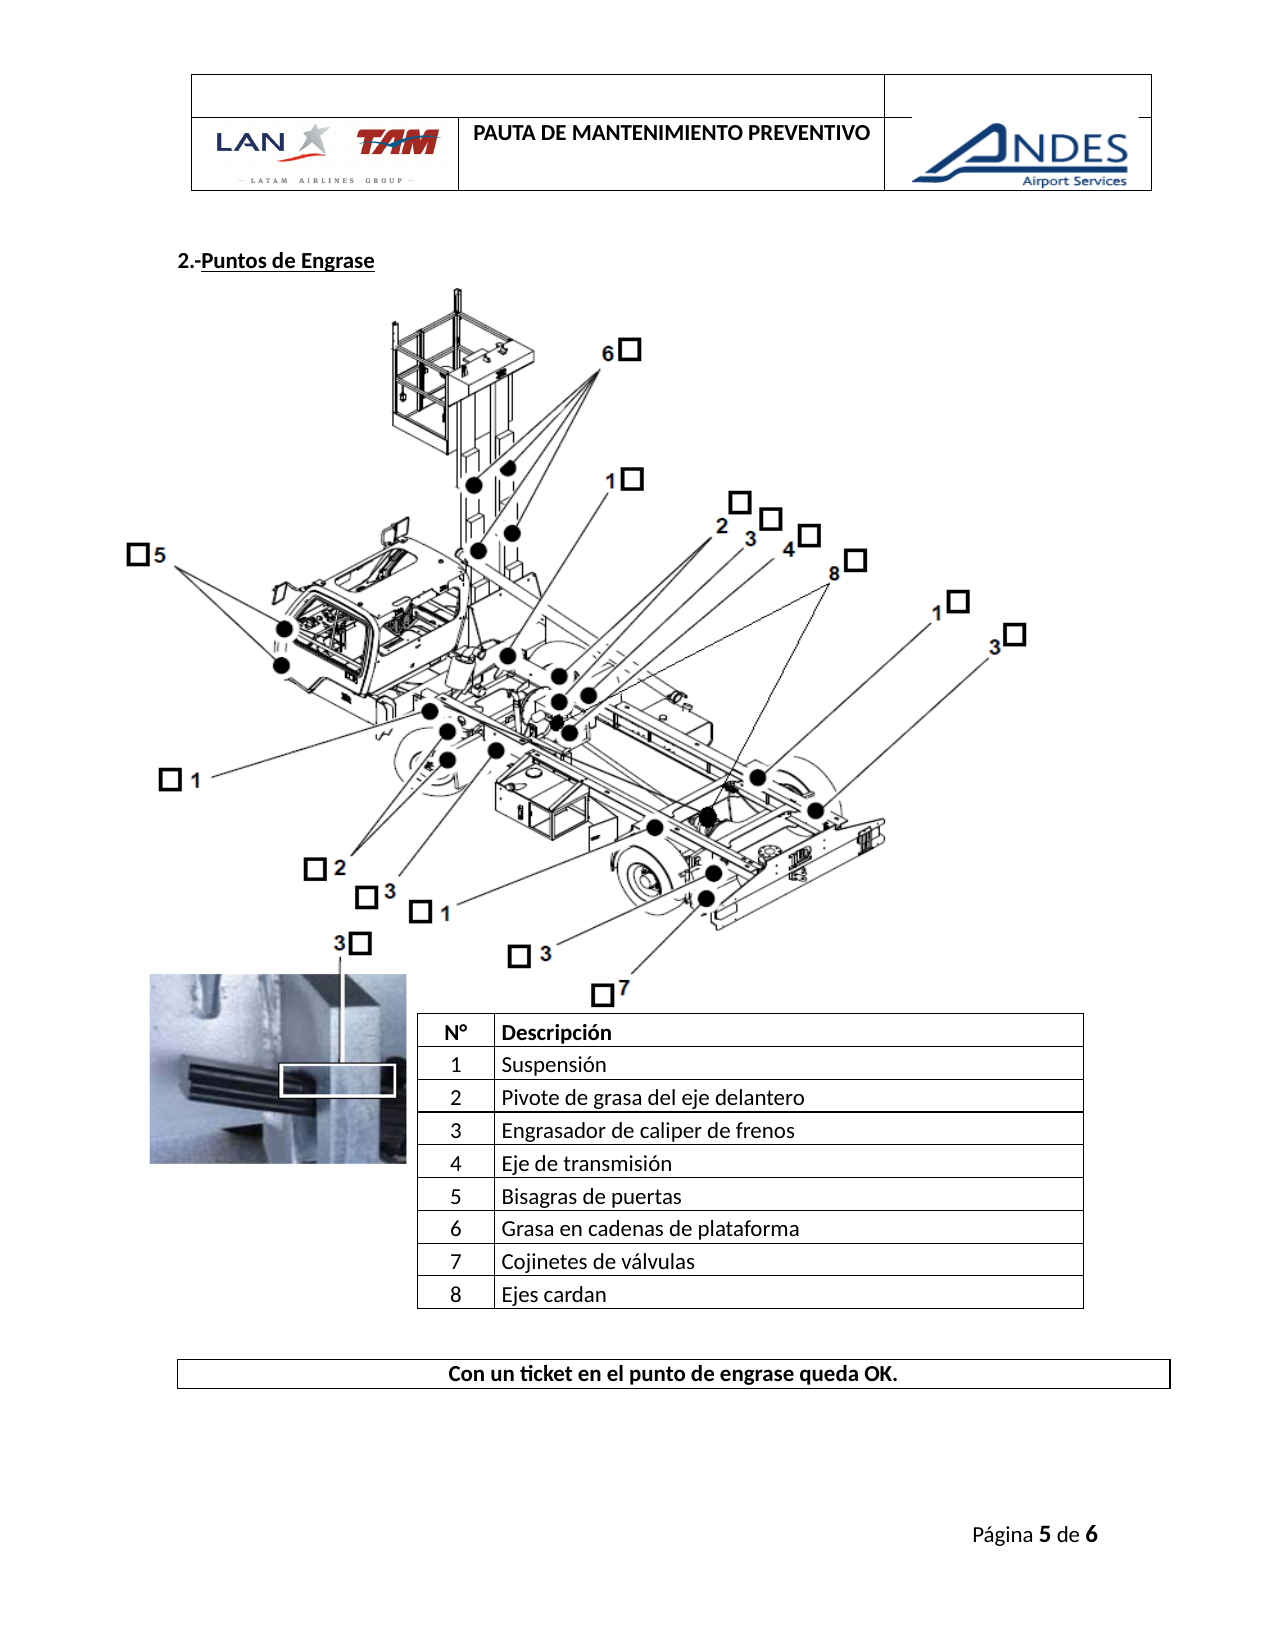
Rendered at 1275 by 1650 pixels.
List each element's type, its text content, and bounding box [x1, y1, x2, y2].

table_cell 3 [418, 1113, 494, 1144]
table_cell 8 [418, 1276, 494, 1308]
table_cell Grasa en cadenas de plataforma [495, 1211, 1083, 1243]
table_cell Bisagras de puertas [495, 1178, 1083, 1210]
picture [123, 287, 1043, 1204]
picture [911, 117, 1139, 190]
table_cell Pivote de grasa del eje delantero [495, 1080, 1083, 1111]
text 2.-Puntos de Engrase [177, 247, 1098, 275]
table_cell Engrasador de caliper de frenos [495, 1113, 1083, 1144]
table_cell Cojinetes de válvulas [495, 1244, 1083, 1275]
table_cell 5 [418, 1178, 494, 1210]
table_cell 1 [418, 1047, 494, 1078]
table_cell Suspensión [495, 1047, 1083, 1078]
picture [204, 191, 454, 195]
table_header Con un ticket en el punto de engrase queda OK. [178, 1360, 1169, 1387]
table_cell 2 [418, 1080, 494, 1111]
table_cell Eje de transmisión [495, 1145, 1083, 1177]
table_cell 4 [418, 1145, 494, 1177]
table_header Descripción [495, 1014, 1083, 1046]
table_cell 6 [418, 1211, 494, 1243]
picture [204, 118, 454, 190]
table_cell 7 [418, 1244, 494, 1275]
table_header N° [418, 1014, 494, 1046]
table_cell Ejes cardan [495, 1276, 1083, 1308]
